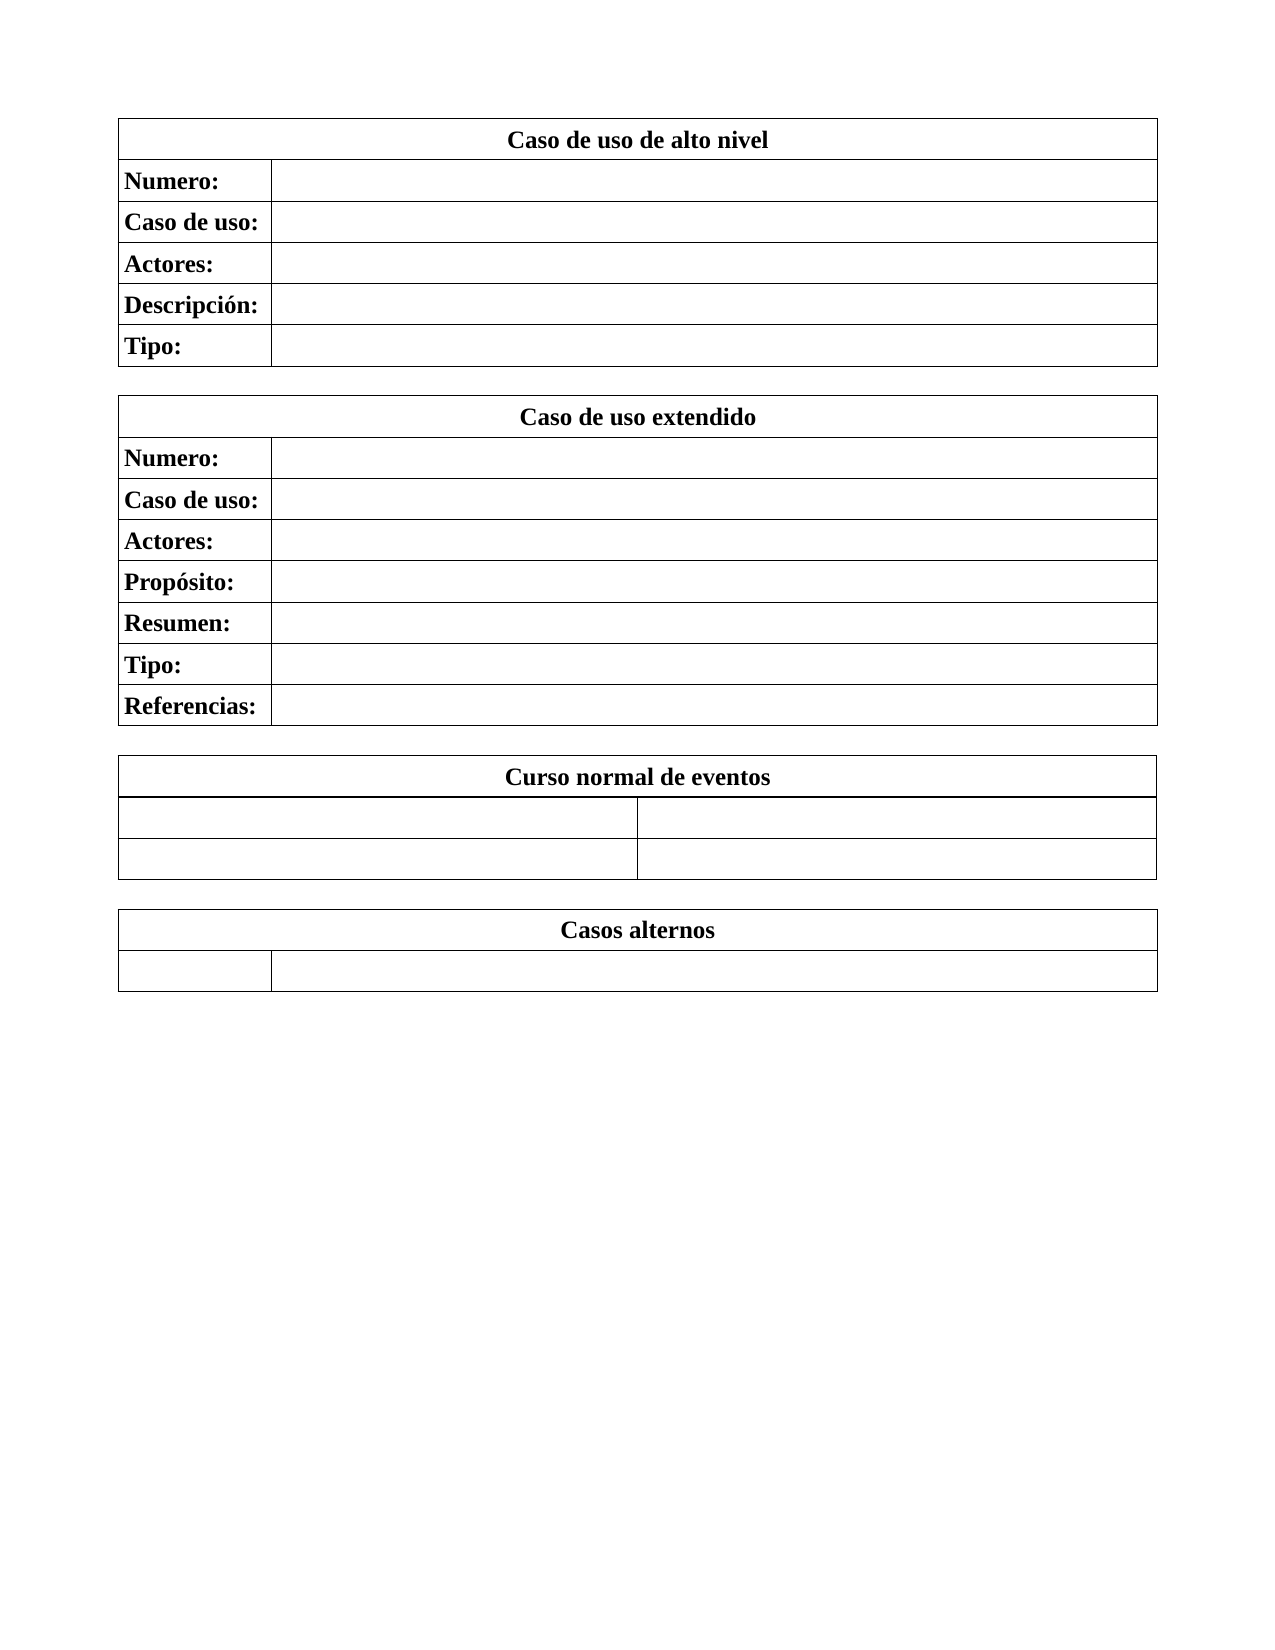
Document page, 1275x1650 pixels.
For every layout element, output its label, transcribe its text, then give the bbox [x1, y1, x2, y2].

table_cell [272, 243, 1157, 283]
table_cell [272, 685, 1157, 725]
table_cell Actores: [119, 520, 271, 560]
table_cell [272, 520, 1157, 560]
table_header Caso de uso de alto nivel [119, 119, 1157, 159]
table_header Casos alternos [119, 910, 1157, 950]
table_cell Actores: [119, 243, 271, 283]
table_cell [272, 951, 1157, 991]
table_cell [272, 438, 1157, 478]
table_cell Caso de uso: [119, 202, 271, 242]
table_cell Descripción: [119, 284, 271, 324]
table_cell Tipo: [119, 325, 271, 366]
table_cell Caso de uso: [119, 479, 271, 519]
table_cell [272, 479, 1157, 519]
table_cell [119, 798, 637, 838]
table_cell Tipo: [119, 644, 271, 684]
table_cell [272, 325, 1157, 366]
table_cell Propósito: [119, 561, 271, 602]
table_cell [272, 644, 1157, 684]
table_cell Numero: [119, 438, 271, 478]
table_cell [272, 561, 1157, 602]
table_cell [119, 951, 271, 991]
table_header Curso normal de eventos [119, 756, 1156, 796]
table_header Caso de uso extendido [119, 396, 1157, 437]
table_cell Numero: [119, 160, 271, 201]
table_cell [272, 160, 1157, 201]
table_cell Referencias: [119, 685, 271, 725]
table_cell [638, 798, 1156, 838]
table_cell [638, 839, 1156, 879]
table_cell Resumen: [119, 603, 271, 643]
table_cell [119, 839, 637, 879]
table_cell [272, 202, 1157, 242]
table_cell [272, 284, 1157, 324]
table_cell [272, 603, 1157, 643]
